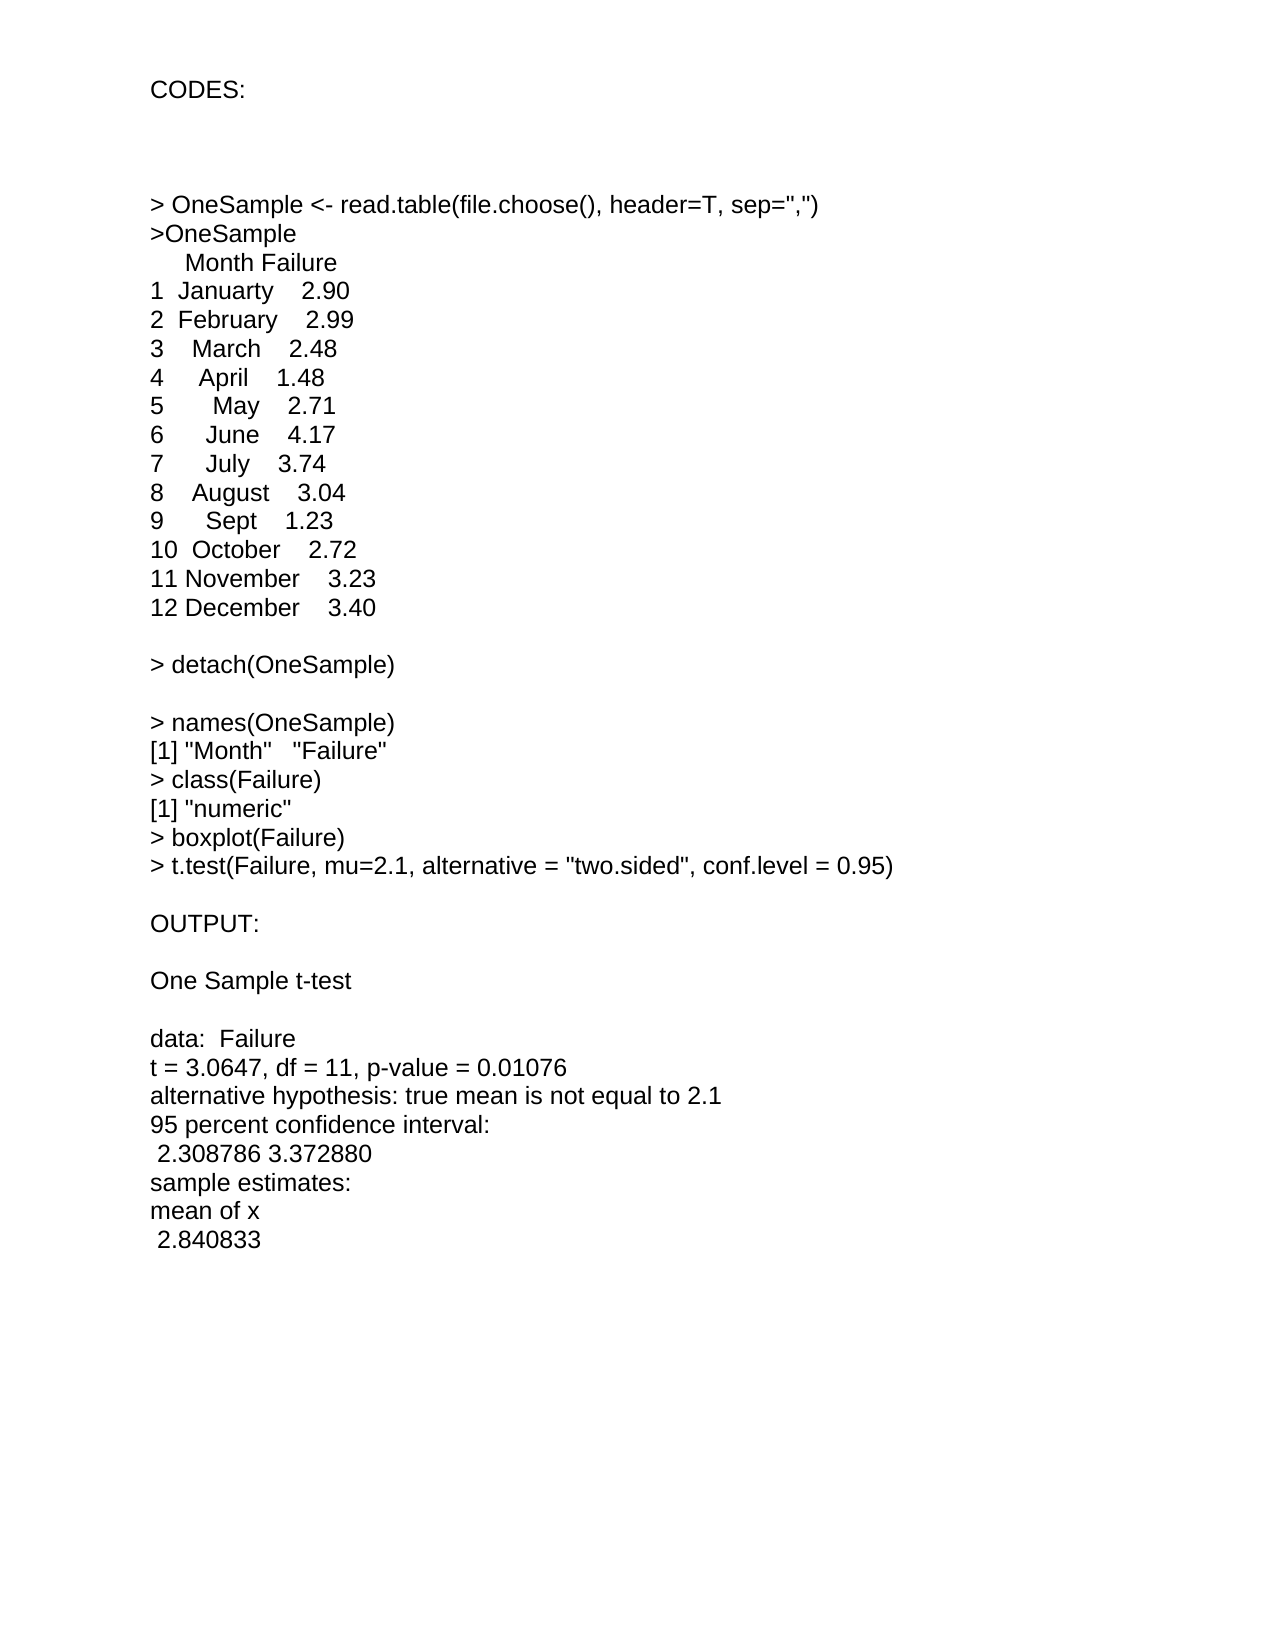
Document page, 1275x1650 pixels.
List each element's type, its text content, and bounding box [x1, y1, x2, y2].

text 3 March 2.48 [150, 334, 1125, 362]
text > detach(OneSample) [150, 650, 1125, 679]
text > t.test(Failure, mu=2.1, alternative = "two.sided", conf.level = 0.95) [150, 851, 1125, 880]
text 6 June 4.17 [150, 420, 1125, 449]
text 2.840833 [150, 1225, 1125, 1254]
text OUTPUT: [150, 909, 1125, 937]
text 10 October 2.72 [150, 535, 1125, 564]
text data: Failure [150, 1024, 1125, 1052]
text > OneSample <- read.table(file.choose(), header=T, sep=",") [150, 190, 1125, 219]
text CODES: [150, 75, 1125, 104]
text > names(OneSample) [150, 707, 1125, 736]
text 7 July 3.74 [150, 449, 1125, 477]
text alternative hypothesis: true mean is not equal to 2.1 [150, 1081, 1125, 1110]
text mean of x [150, 1196, 1125, 1225]
text > boxplot(Failure) [150, 822, 1125, 851]
text > class(Failure) [150, 765, 1125, 794]
text Month Failure [150, 247, 1125, 276]
text [1] "Month" "Failure" [150, 736, 1125, 765]
text 1 Januarty 2.90 [150, 276, 1125, 305]
text 2 February 2.99 [150, 305, 1125, 334]
text 2.308786 3.372880 [150, 1139, 1125, 1167]
text [1] "numeric" [150, 794, 1125, 822]
text 95 percent confidence interval: [150, 1110, 1125, 1139]
text 9 Sept 1.23 [150, 506, 1125, 535]
text 8 August 3.04 [150, 477, 1125, 506]
text >OneSample [150, 219, 1125, 247]
text t = 3.0647, df = 11, p-value = 0.01076 [150, 1052, 1125, 1081]
text One Sample t-test [150, 966, 1125, 995]
text 12 December 3.40 [150, 592, 1125, 621]
text 11 November 3.23 [150, 564, 1125, 592]
text sample estimates: [150, 1167, 1125, 1196]
text 4 April 1.48 [150, 362, 1125, 391]
text 5 May 2.71 [150, 391, 1125, 420]
